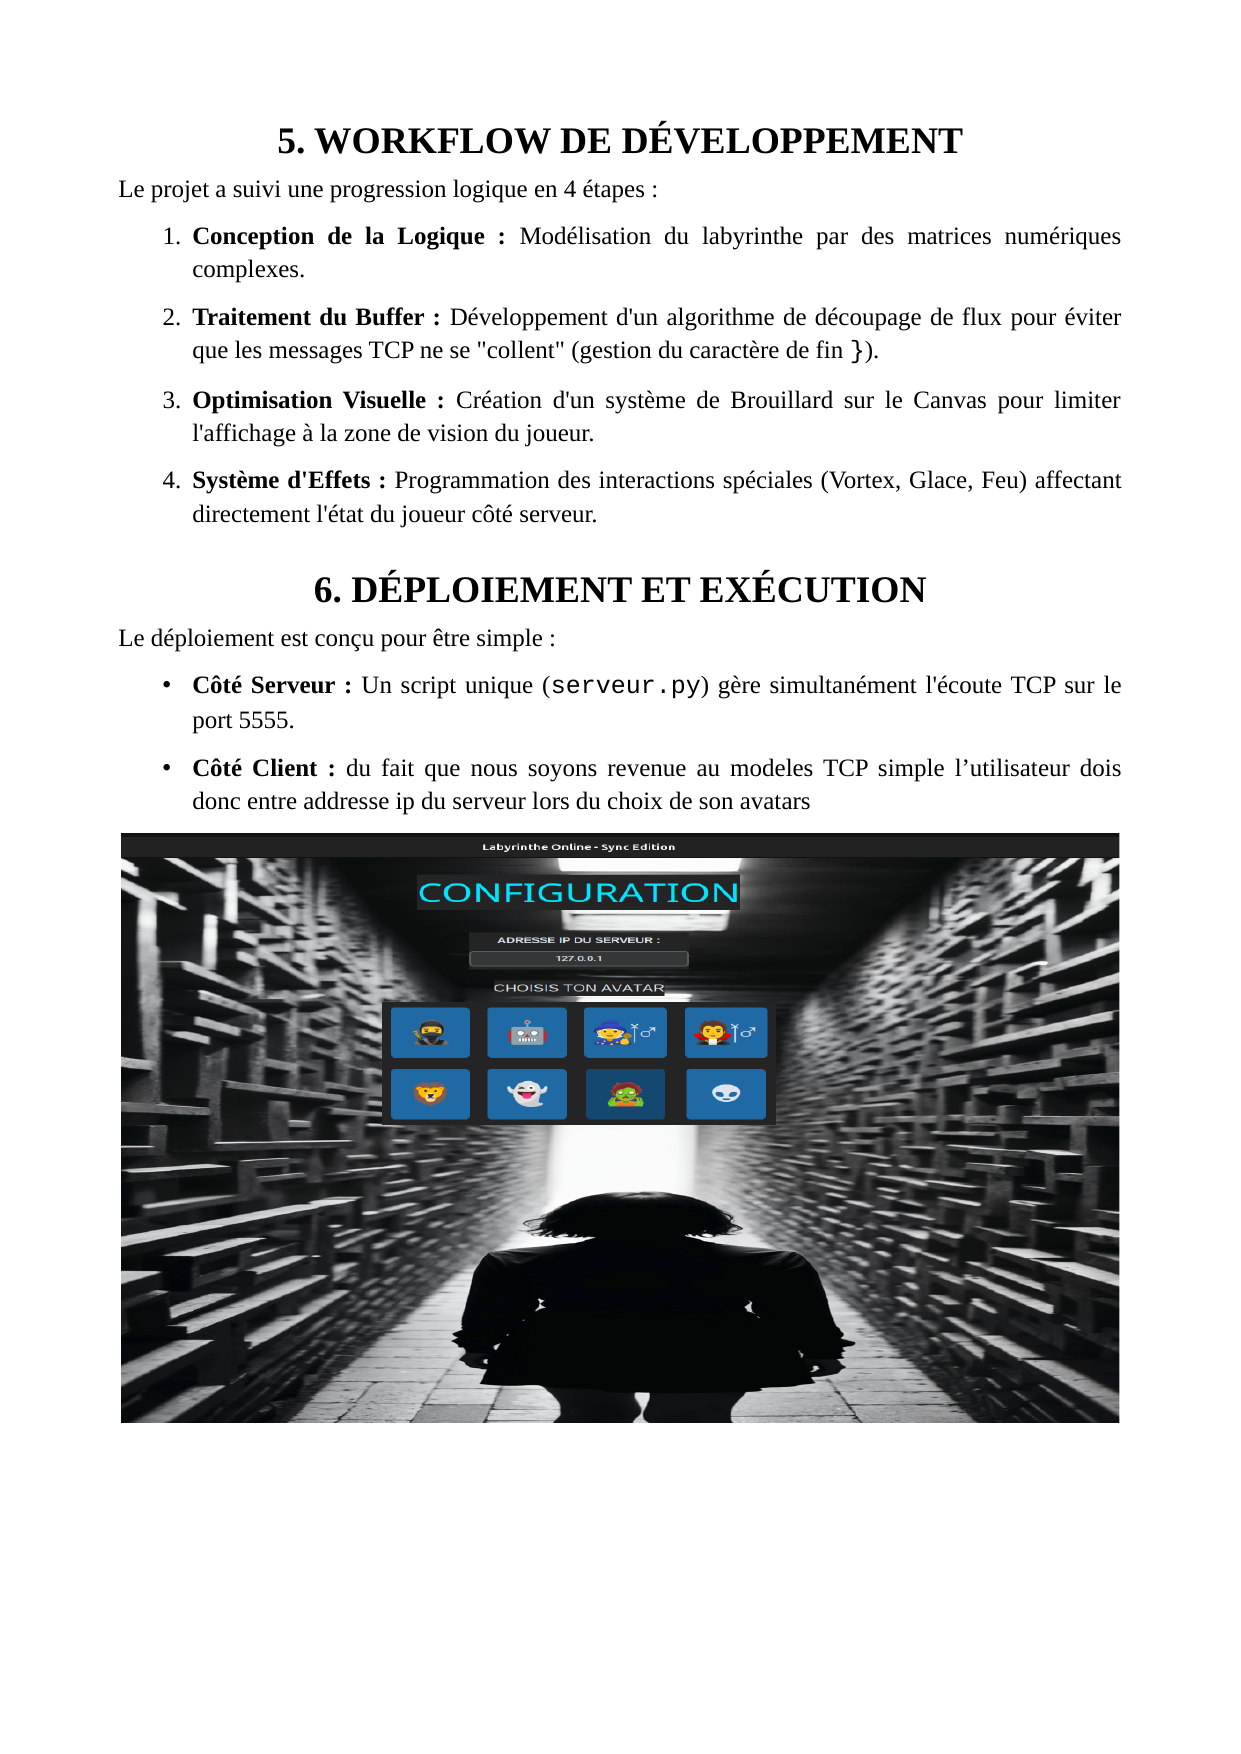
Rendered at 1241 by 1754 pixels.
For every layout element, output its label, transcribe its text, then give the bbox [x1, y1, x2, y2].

subtitle 5. Workflow de Développement [118, 118, 1122, 161]
list Côté Client : du fait que nous soyons revenue au modeles TCP simple l’utilisateur dois donc entre addresse ip du serveur lors du choix de son avatars [162, 753, 1122, 815]
list Traitement du Buffer : Développement d'un algorithme de découpage de flux pour éviter que les messages TCP ne se "collent" (gestion du caractère de fin }). [162, 302, 1122, 366]
list Système d'Effets : Programmation des interactions spéciales (Vortex, Glace, Feu) affectant directement l'état du joueur côté serveur. [162, 466, 1122, 527]
subtitle 6. Déploiement et Exécution [118, 567, 1122, 610]
text Le projet a suivi une progression logique en 4 étapes : [118, 174, 1122, 202]
picture [121, 833, 1120, 1423]
list Optimisation Visuelle : Création d'un système de Brouillard sur le Canvas pour limiter l'affichage à la zone de vision du joueur. [162, 385, 1122, 447]
list Côté Serveur : Un script unique (serveur.py) gère simultanément l'écoute TCP sur le port 5555. [162, 670, 1122, 734]
text Le déploiement est conçu pour être simple : [118, 623, 1122, 651]
list Conception de la Logique : Modélisation du labyrinthe par des matrices numériques complexes. [162, 221, 1122, 283]
